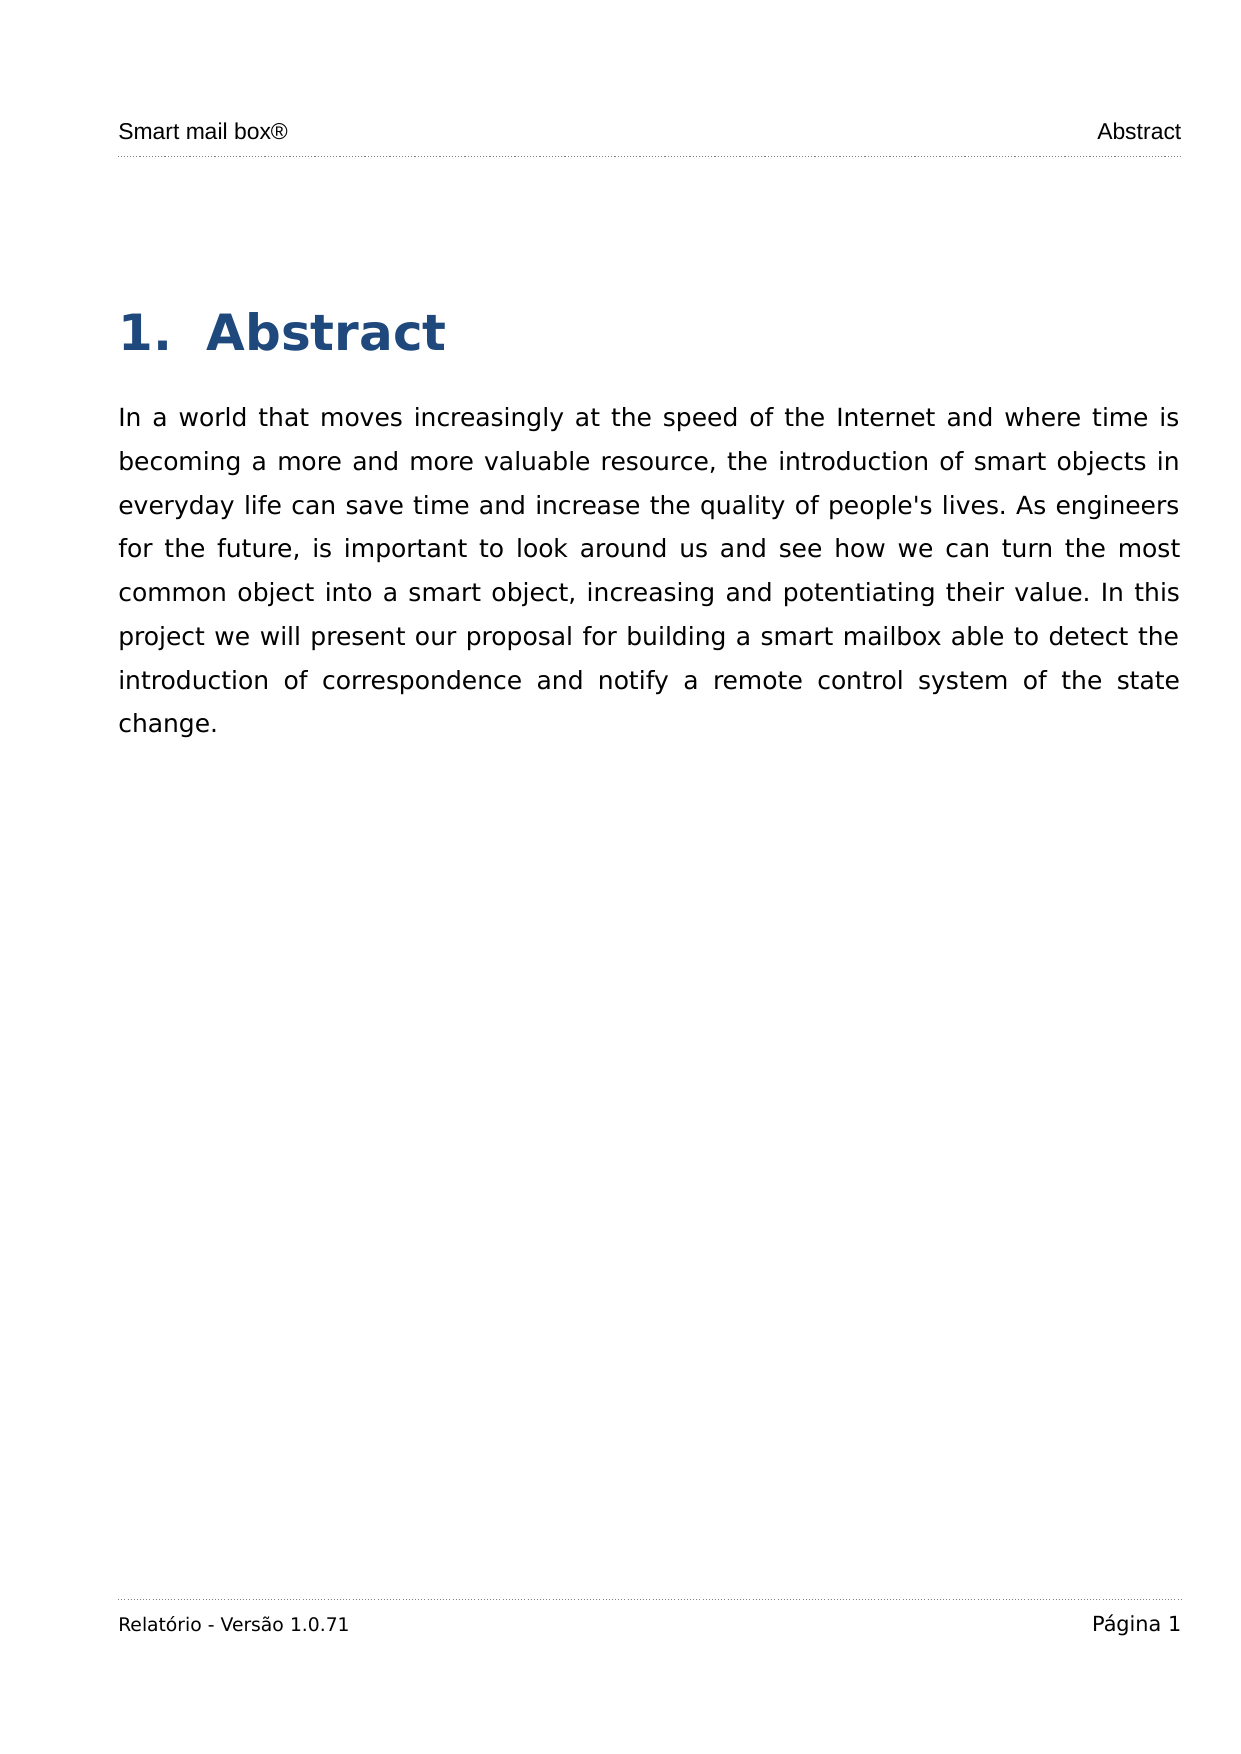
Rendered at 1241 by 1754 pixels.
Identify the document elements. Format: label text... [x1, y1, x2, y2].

text In a world that moves increasingly at the speed of the Internet and where time is becoming a more and more valuable resource, the introduction of smart objects in everyday life can save time and increase the quality of people's lives. As engineers for the future, is important to look around us and see how we can turn the most common object into a smart object, increasing and potentiating their value. In this project we will present our proposal for building a smart mailbox able to detect the introduction of correspondence and notify a remote control system of the state change. [118, 403, 1181, 739]
subtitle Abstract [118, 304, 1181, 363]
